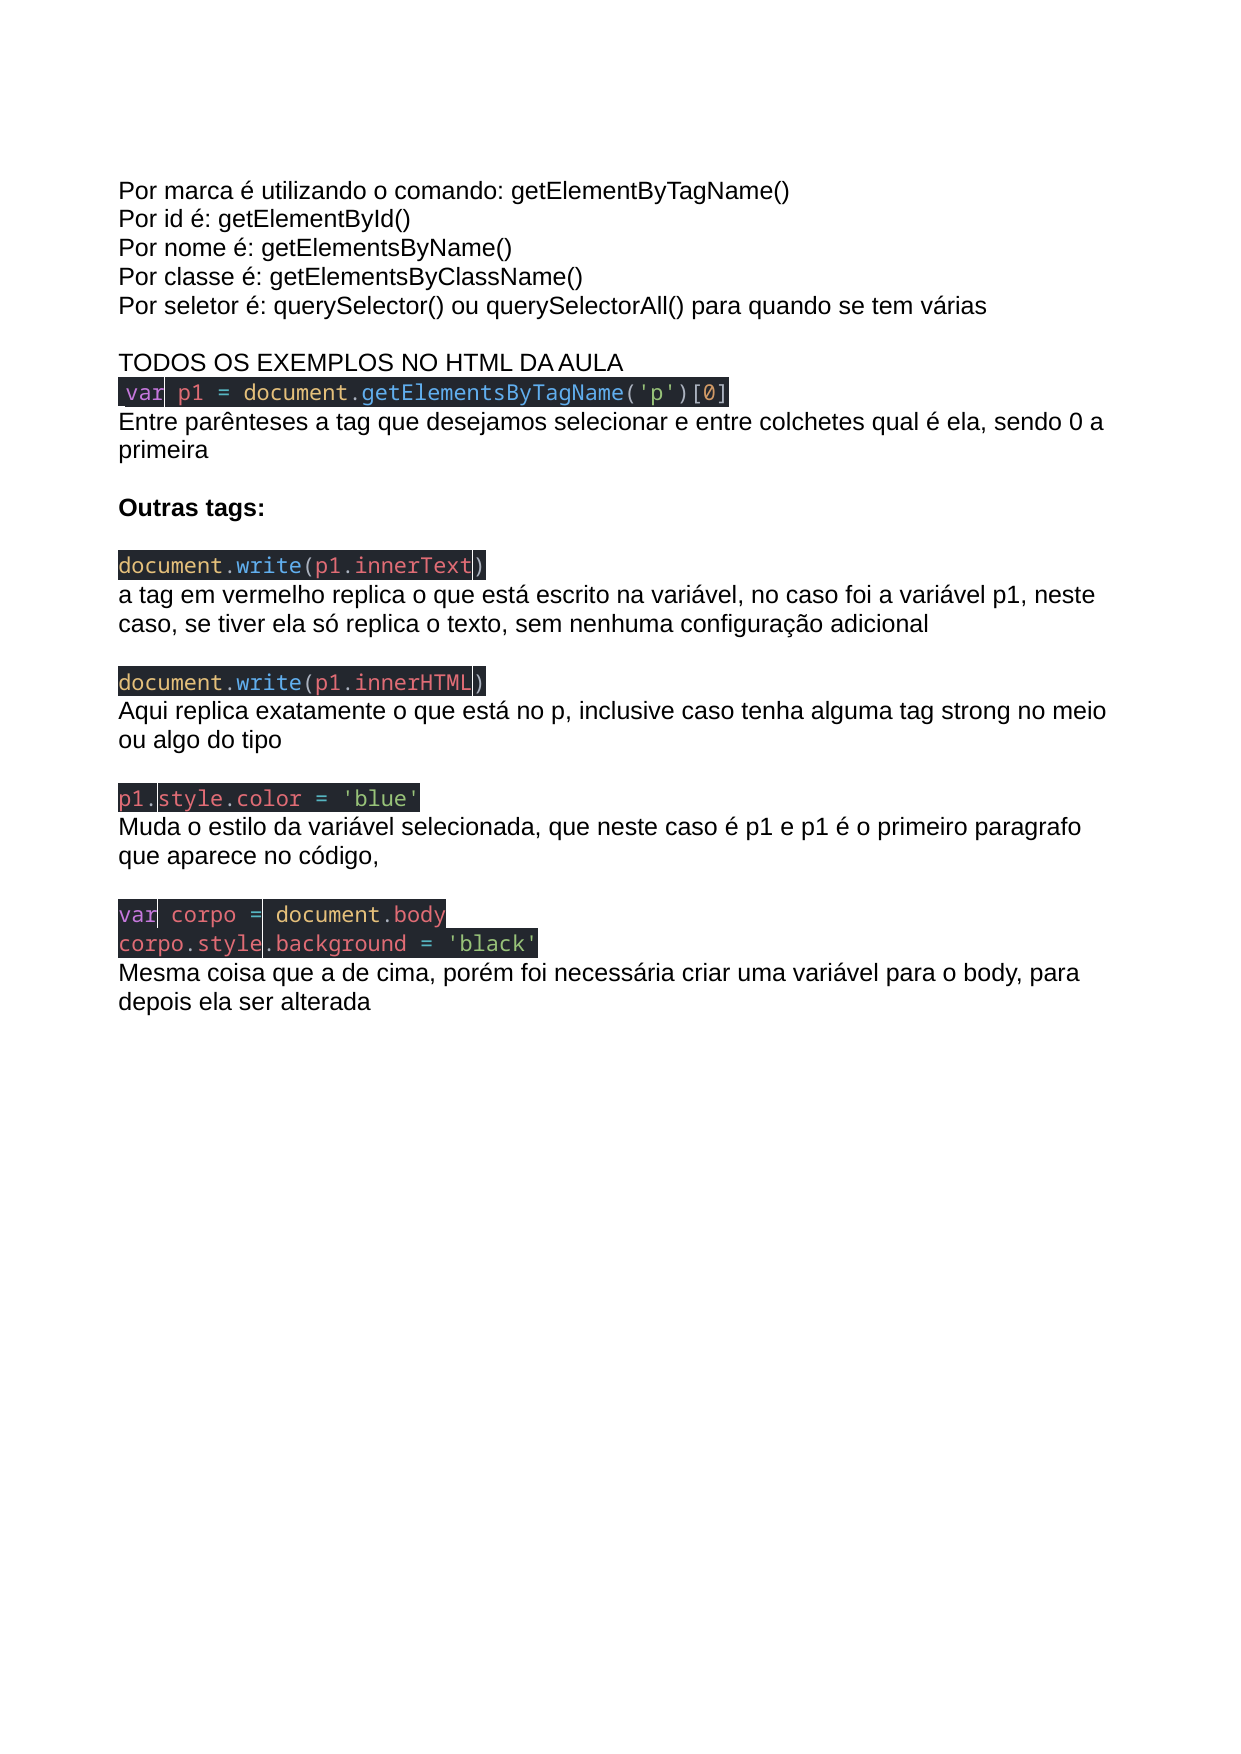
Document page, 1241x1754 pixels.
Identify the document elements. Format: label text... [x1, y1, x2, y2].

text Aqui replica exatamente o que está no p, inclusive caso tenha alguma tag strong no meio ou algo do tipo [118, 696, 1122, 754]
text var p1 = document.getElementsByTagName('p')[0] [118, 377, 1122, 407]
text var corpo = document.body [118, 898, 1122, 928]
text Por marca é utilizando o comando: getElementByTagName() [118, 176, 1122, 204]
text p1.style.color = 'blue' [118, 782, 1122, 812]
text Por seletor é: querySelector() ou querySelectorAll() para quando se tem várias [118, 291, 1122, 319]
text document.write(p1.innerHTML) [118, 666, 1122, 696]
text document.write(p1.innerText) [118, 550, 1122, 580]
text Mesma coisa que a de cima, porém foi necessária criar uma variável para o body, para depois ela ser alterada [118, 958, 1122, 1016]
text Entre parênteses a tag que desejamos selecionar e entre colchetes qual é ela, sendo 0 a primeira [118, 407, 1122, 464]
text a tag em vermelho replica o que está escrito na variável, no caso foi a variável p1, neste caso, se tiver ela só replica o texto, sem nenhuma configuração adicional [118, 580, 1122, 638]
text Por nome é: getElementsByName() [118, 233, 1122, 262]
text Por id é: getElementById() [118, 204, 1122, 233]
text corpo.style.background = 'black' [118, 928, 1122, 958]
text Outras tags: [118, 493, 1122, 522]
text Muda o estilo da variável selecionada, que neste caso é p1 e p1 é o primeiro paragrafo que aparece no código, [118, 812, 1122, 870]
text TODOS OS EXEMPLOS NO HTML DA AULA [118, 348, 1122, 377]
text Por classe é: getElementsByClassName() [118, 262, 1122, 291]
